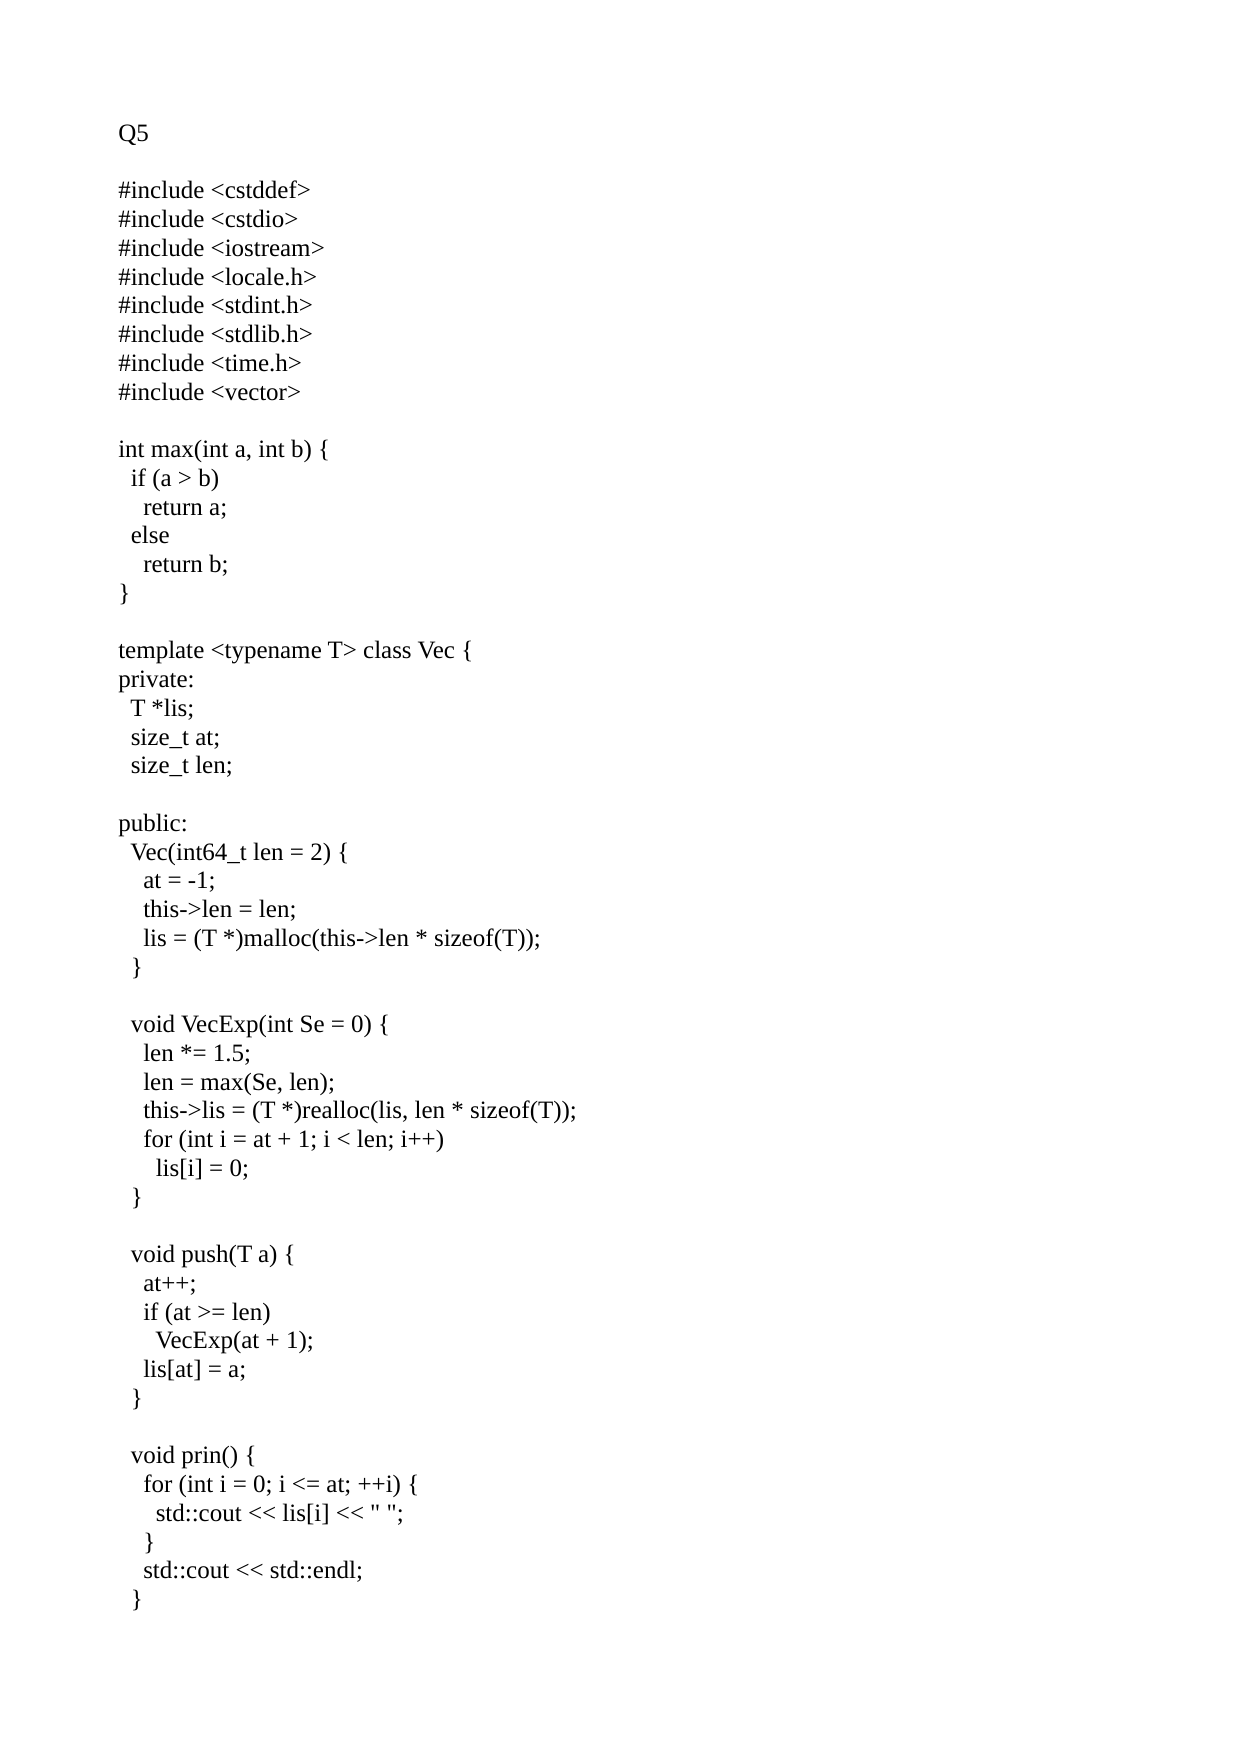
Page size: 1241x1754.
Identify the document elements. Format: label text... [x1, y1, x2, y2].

text for (int i = 0; i <= at; ++i) { [118, 1469, 1122, 1498]
text } [118, 1383, 1122, 1412]
text public: [118, 808, 1122, 837]
text #include <iostream> [118, 233, 1122, 262]
text #include <cstdio> [118, 204, 1122, 233]
text Vec(int64_t len = 2) { [118, 837, 1122, 866]
text size_t len; [118, 751, 1122, 779]
text #include <stdint.h> [118, 291, 1122, 319]
text this->len = len; [118, 894, 1122, 923]
text } [118, 578, 1122, 607]
text lis[i] = 0; [118, 1153, 1122, 1182]
text lis = (T *)malloc(this->len * sizeof(T)); [118, 923, 1122, 952]
text void prin() { [118, 1441, 1122, 1469]
text #include <vector> [118, 377, 1122, 406]
text VecExp(at + 1); [118, 1326, 1122, 1354]
text template <typename T> class Vec { [118, 636, 1122, 664]
text else [118, 521, 1122, 549]
text std::cout << std::endl; [118, 1556, 1122, 1584]
text } [118, 952, 1122, 981]
text at = -1; [118, 866, 1122, 894]
text #include <stdlib.h> [118, 319, 1122, 348]
text void VecExp(int Se = 0) { [118, 1009, 1122, 1038]
text at++; [118, 1268, 1122, 1297]
text len *= 1.5; [118, 1038, 1122, 1067]
text } [118, 1527, 1122, 1556]
text std::cout << lis[i] << " "; [118, 1498, 1122, 1527]
text lis[at] = a; [118, 1354, 1122, 1383]
text return a; [118, 492, 1122, 521]
text Q5 [118, 118, 1122, 147]
text if (a > b) [118, 463, 1122, 492]
text #include <time.h> [118, 348, 1122, 377]
text size_t at; [118, 722, 1122, 751]
text T *lis; [118, 693, 1122, 722]
text int max(int a, int b) { [118, 434, 1122, 463]
text private: [118, 664, 1122, 693]
text } [118, 1182, 1122, 1211]
text #include <locale.h> [118, 262, 1122, 291]
text return b; [118, 549, 1122, 578]
text for (int i = at + 1; i < len; i++) [118, 1124, 1122, 1153]
text this->lis = (T *)realloc(lis, len * sizeof(T)); [118, 1096, 1122, 1124]
text void push(T a) { [118, 1239, 1122, 1268]
text #include <cstddef> [118, 176, 1122, 204]
text if (at >= len) [118, 1297, 1122, 1326]
text len = max(Se, len); [118, 1067, 1122, 1096]
text } [118, 1584, 1122, 1613]
